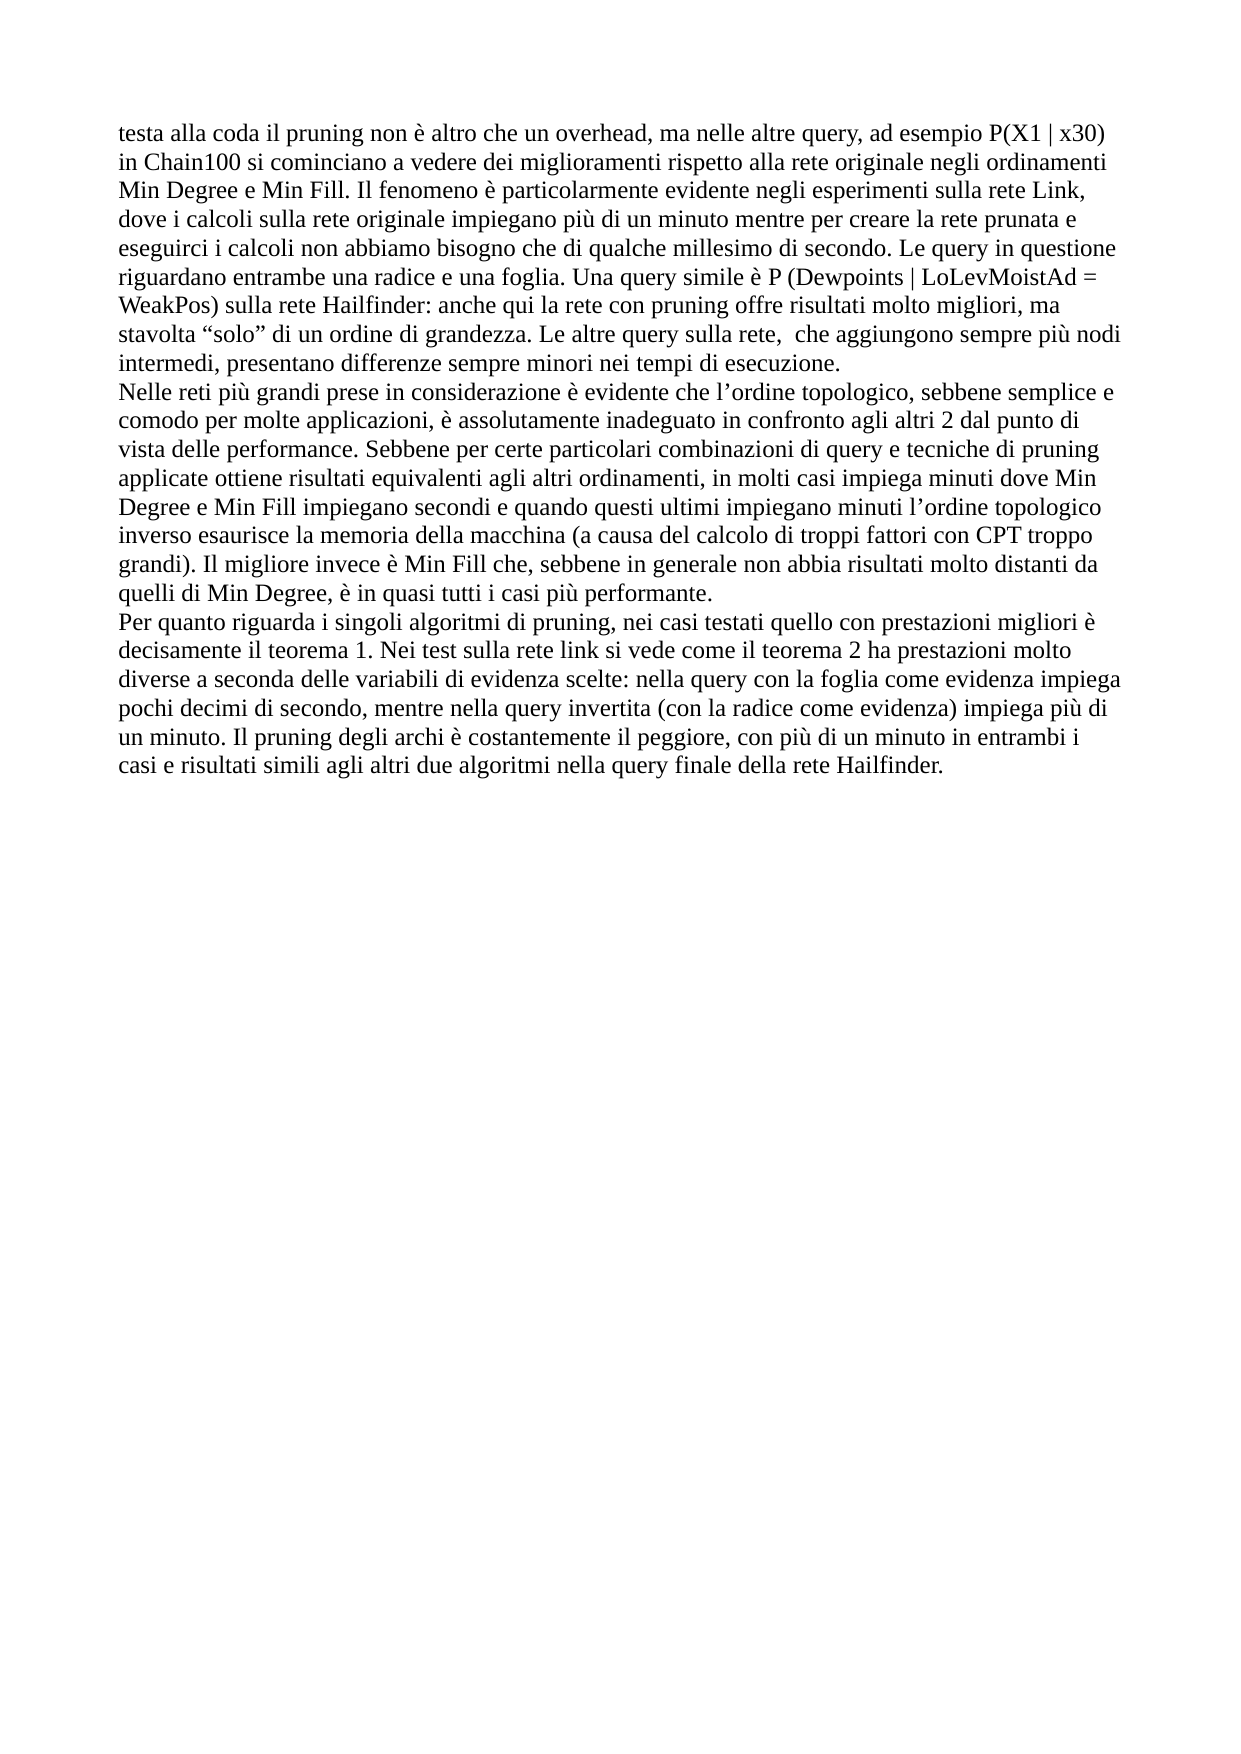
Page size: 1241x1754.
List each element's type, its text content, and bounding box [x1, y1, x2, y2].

text testa alla coda il pruning non è altro che un overhead, ma nelle altre query, ad esempio P(X1 | x30) in Chain100 si cominciano a vedere dei miglioramenti rispetto alla rete originale negli ordinamenti Min Degree e Min Fill. Il fenomeno è particolarmente evidente negli esperimenti sulla rete Link, dove i calcoli sulla rete originale impiegano più di un minuto mentre per creare la rete prunata e eseguirci i calcoli non abbiamo bisogno che di qualche millesimo di secondo. Le query in questione riguardano entrambe una radice e una foglia. Una query simile è P (Dewpoints | LoLevMoistAd = WeakPos) sulla rete Hailfinder: anche qui la rete con pruning offre risultati molto migliori, ma stavolta “solo” di un ordine di grandezza. Le altre query sulla rete, che aggiungono sempre più nodi intermedi, presentano differenze sempre minori nei tempi di esecuzione. [118, 118, 1122, 377]
text Per quanto riguarda i singoli algoritmi di pruning, nei casi testati quello con prestazioni migliori è decisamente il teorema 1. Nei test sulla rete link si vede come il teorema 2 ha prestazioni molto diverse a seconda delle variabili di evidenza scelte: nella query con la foglia come evidenza impiega pochi decimi di secondo, mentre nella query invertita (con la radice come evidenza) impiega più di un minuto. Il pruning degli archi è costantemente il peggiore, con più di un minuto in entrambi i casi e risultati simili agli altri due algoritmi nella query finale della rete Hailfinder. [118, 607, 1122, 779]
text Nelle reti più grandi prese in considerazione è evidente che l’ordine topologico, sebbene semplice e comodo per molte applicazioni, è assolutamente inadeguato in confronto agli altri 2 dal punto di vista delle performance. Sebbene per certe particolari combinazioni di query e tecniche di pruning applicate ottiene risultati equivalenti agli altri ordinamenti, in molti casi impiega minuti dove Min Degree e Min Fill impiegano secondi e quando questi ultimi impiegano minuti l’ordine topologico inverso esaurisce la memoria della macchina (a causa del calcolo di troppi fattori con CPT troppo grandi). Il migliore invece è Min Fill che, sebbene in generale non abbia risultati molto distanti da quelli di Min Degree, è in quasi tutti i casi più performante. [118, 377, 1122, 607]
